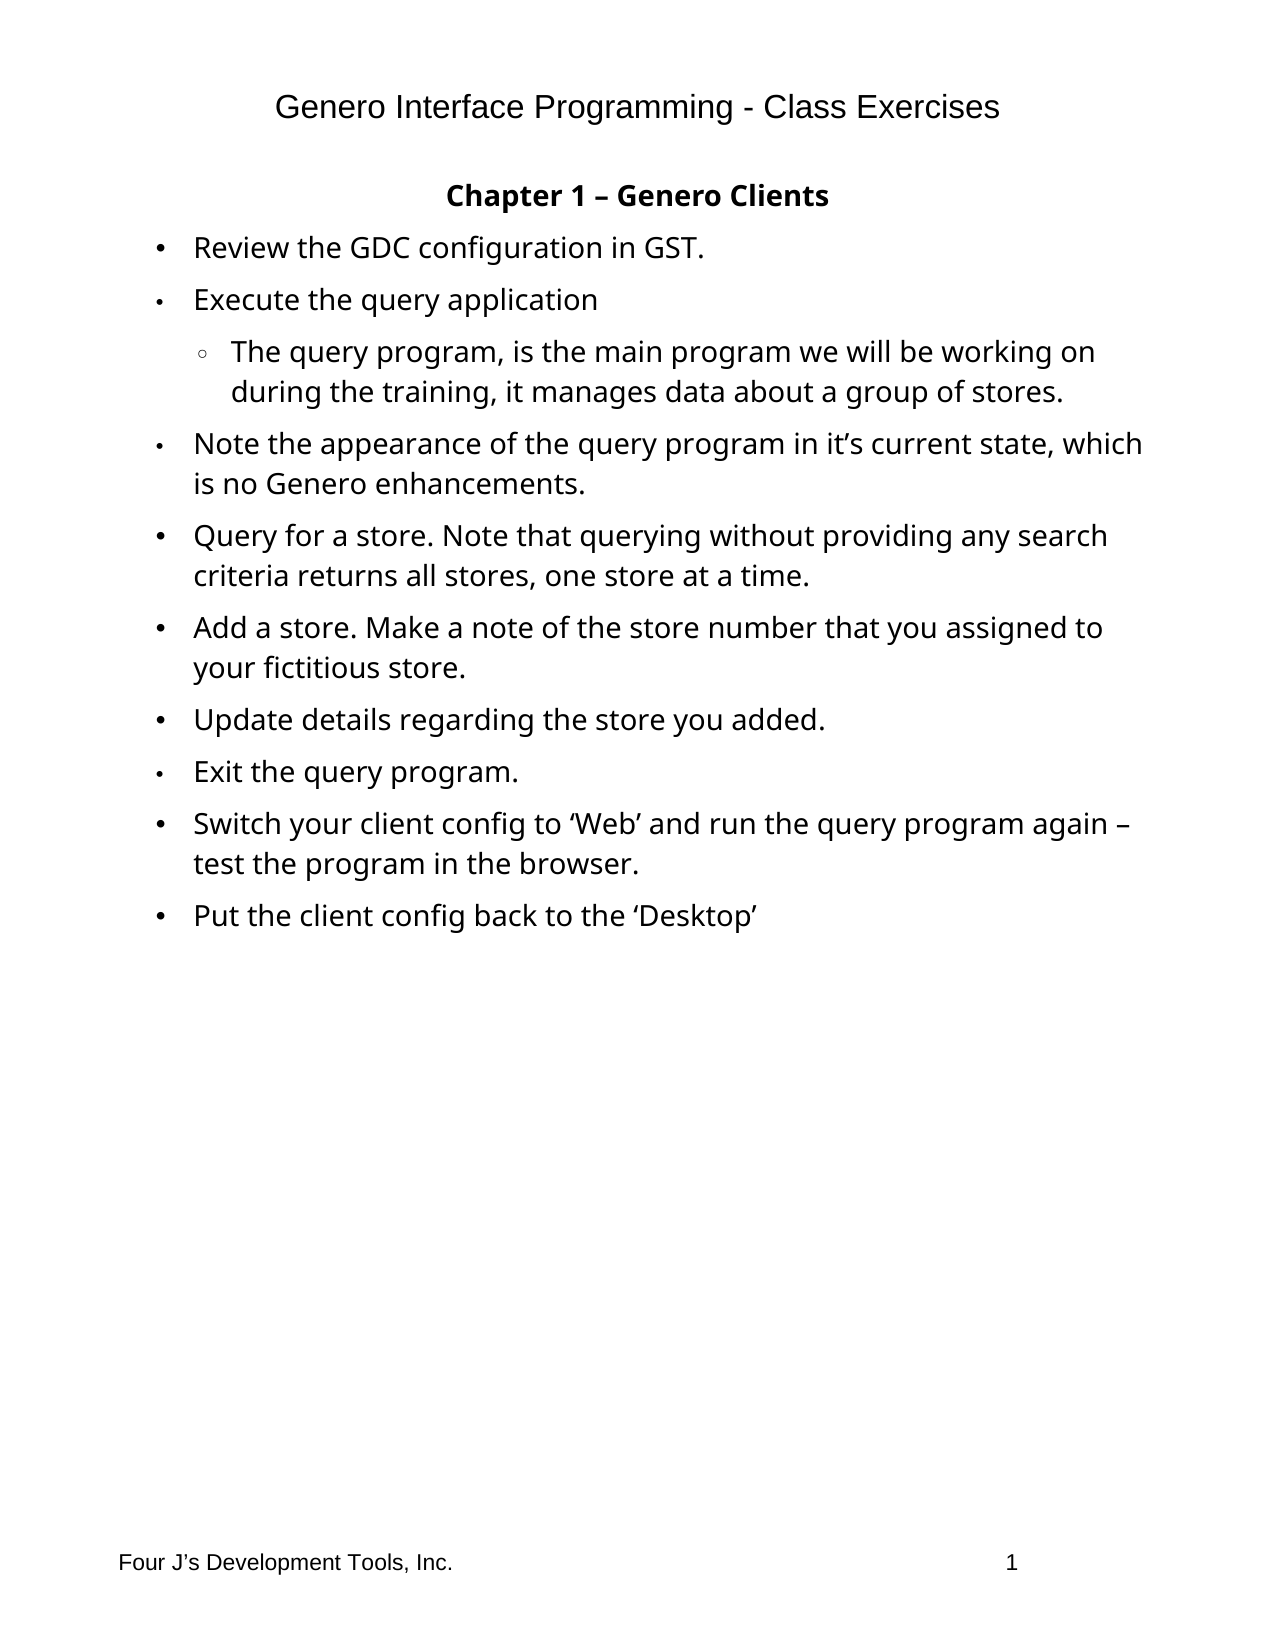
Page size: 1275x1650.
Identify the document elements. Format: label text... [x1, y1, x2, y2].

subtitle Chapter 1 – Genero Clients [118, 175, 1157, 215]
list The query program, is the main program we will be working on during the training, it manages data about a group of stores. [193, 332, 1157, 411]
list Note the appearance of the query program in it’s current state, which is no Genero enhancements. [156, 423, 1157, 503]
list Exit the query program. [156, 751, 1157, 791]
list Query for a store. Note that querying without providing any search criteria returns all stores, one store at a time. [156, 515, 1157, 595]
list Put the client config back to the ‘Desktop’ [156, 895, 1157, 935]
list Update details regarding the store you added. [156, 699, 1157, 739]
list Add a store. Make a note of the store number that you assigned to your fictitious store. [156, 607, 1157, 687]
list Review the GDC configuration in GST. [156, 227, 1157, 267]
list Execute the query application [156, 279, 1157, 319]
list Switch your client config to ‘Web’ and run the query program again – test the program in the browser. [156, 803, 1157, 883]
